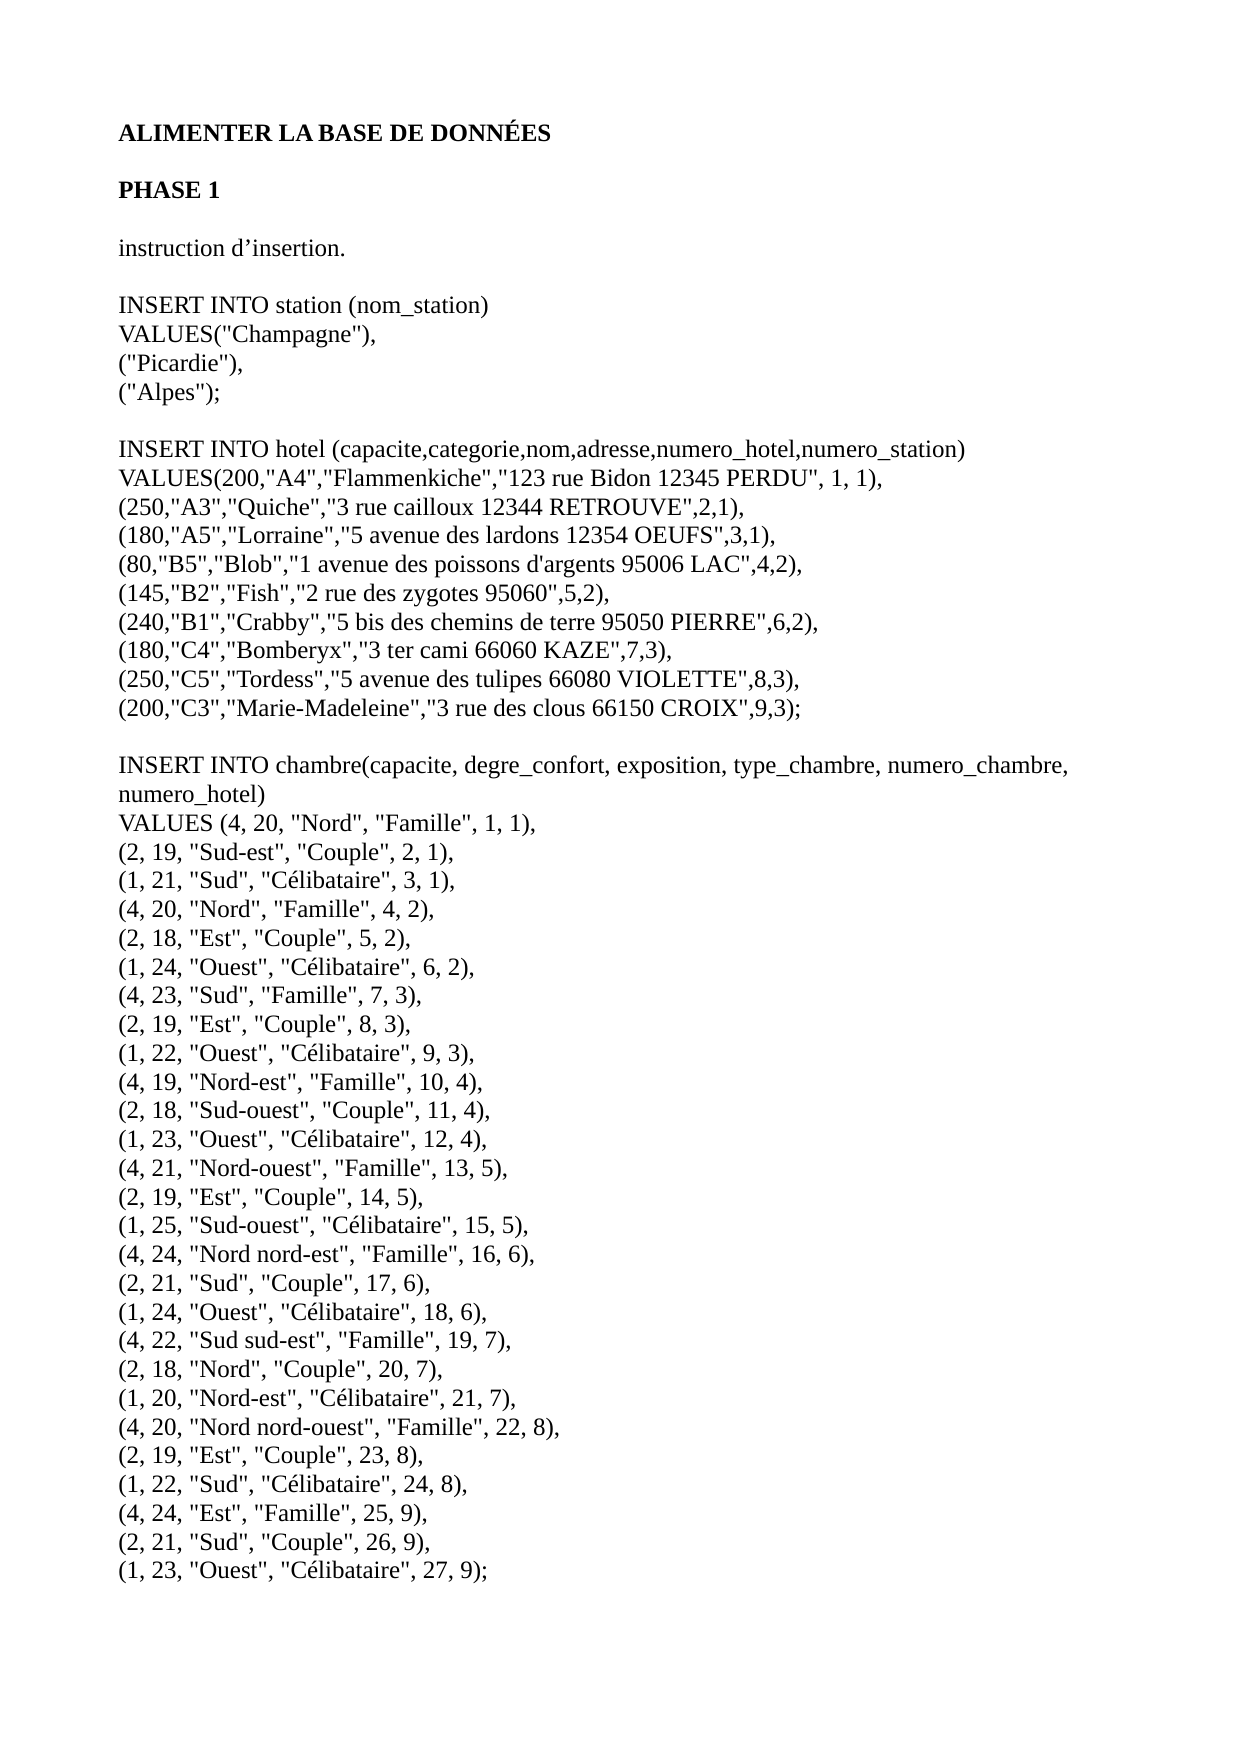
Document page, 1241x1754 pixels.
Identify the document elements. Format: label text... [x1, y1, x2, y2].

text (4, 21, "Nord-ouest", "Famille", 13, 5), [118, 1153, 1122, 1182]
text (200,"C3","Marie-Madeleine","3 rue des clous 66150 CROIX",9,3); [118, 693, 1122, 722]
text (1, 20, "Nord-est", "Célibataire", 21, 7), [118, 1383, 1122, 1412]
text (80,"B5","Blob","1 avenue des poissons d'argents 95006 LAC",4,2), [118, 549, 1122, 578]
text (2, 21, "Sud", "Couple", 17, 6), [118, 1268, 1122, 1297]
text INSERT INTO station (nom_station) [118, 291, 1122, 319]
text (1, 23, "Ouest", "Célibataire", 27, 9); [118, 1556, 1122, 1584]
text (4, 24, "Est", "Famille", 25, 9), [118, 1498, 1122, 1527]
text VALUES(200,"A4","Flammenkiche","123 rue Bidon 12345 PERDU", 1, 1), [118, 463, 1122, 492]
text (2, 19, "Est", "Couple", 8, 3), [118, 1009, 1122, 1038]
text (250,"C5","Tordess","5 avenue des tulipes 66080 VIOLETTE",8,3), [118, 664, 1122, 693]
text (2, 19, "Est", "Couple", 23, 8), [118, 1441, 1122, 1469]
text (180,"A5","Lorraine","5 avenue des lardons 12354 OEUFS",3,1), [118, 521, 1122, 549]
text (2, 19, "Sud-est", "Couple", 2, 1), [118, 837, 1122, 866]
text INSERT INTO chambre(capacite, degre_confort, exposition, type_chambre, numero_chambre, numero_hotel) [118, 751, 1122, 808]
text VALUES (4, 20, "Nord", "Famille", 1, 1), [118, 808, 1122, 837]
text (250,"A3","Quiche","3 rue cailloux 12344 RETROUVE",2,1), [118, 492, 1122, 521]
text (4, 20, "Nord", "Famille", 4, 2), [118, 894, 1122, 923]
text (1, 22, "Ouest", "Célibataire", 9, 3), [118, 1038, 1122, 1067]
text instruction d’insertion. [118, 233, 1122, 262]
text PHASE 1 [118, 176, 1122, 204]
text (4, 20, "Nord nord-ouest", "Famille", 22, 8), [118, 1412, 1122, 1441]
text (1, 22, "Sud", "Célibataire", 24, 8), [118, 1469, 1122, 1498]
text (2, 19, "Est", "Couple", 14, 5), [118, 1182, 1122, 1211]
text (1, 23, "Ouest", "Célibataire", 12, 4), [118, 1124, 1122, 1153]
text (2, 18, "Sud-ouest", "Couple", 11, 4), [118, 1096, 1122, 1124]
text (1, 21, "Sud", "Célibataire", 3, 1), [118, 866, 1122, 894]
text (1, 25, "Sud-ouest", "Célibataire", 15, 5), [118, 1211, 1122, 1239]
text ALIMENTER LA BASE DE DONNÉES [118, 118, 1122, 147]
text VALUES("Champagne"), [118, 319, 1122, 348]
text (145,"B2","Fish","2 rue des zygotes 95060",5,2), [118, 578, 1122, 607]
text (4, 19, "Nord-est", "Famille", 10, 4), [118, 1067, 1122, 1096]
text ("Picardie"), [118, 348, 1122, 377]
text (1, 24, "Ouest", "Célibataire", 6, 2), [118, 952, 1122, 981]
text (1, 24, "Ouest", "Célibataire", 18, 6), [118, 1297, 1122, 1326]
text (180,"C4","Bomberyx","3 ter cami 66060 KAZE",7,3), [118, 636, 1122, 664]
text INSERT INTO hotel (capacite,categorie,nom,adresse,numero_hotel,numero_station) [118, 434, 1122, 463]
text (240,"B1","Crabby","5 bis des chemins de terre 95050 PIERRE",6,2), [118, 607, 1122, 636]
text (4, 24, "Nord nord-est", "Famille", 16, 6), [118, 1239, 1122, 1268]
text (2, 21, "Sud", "Couple", 26, 9), [118, 1527, 1122, 1556]
text (2, 18, "Nord", "Couple", 20, 7), [118, 1354, 1122, 1383]
text ("Alpes"); [118, 377, 1122, 406]
text (2, 18, "Est", "Couple", 5, 2), [118, 923, 1122, 952]
text (4, 22, "Sud sud-est", "Famille", 19, 7), [118, 1326, 1122, 1354]
text (4, 23, "Sud", "Famille", 7, 3), [118, 981, 1122, 1009]
